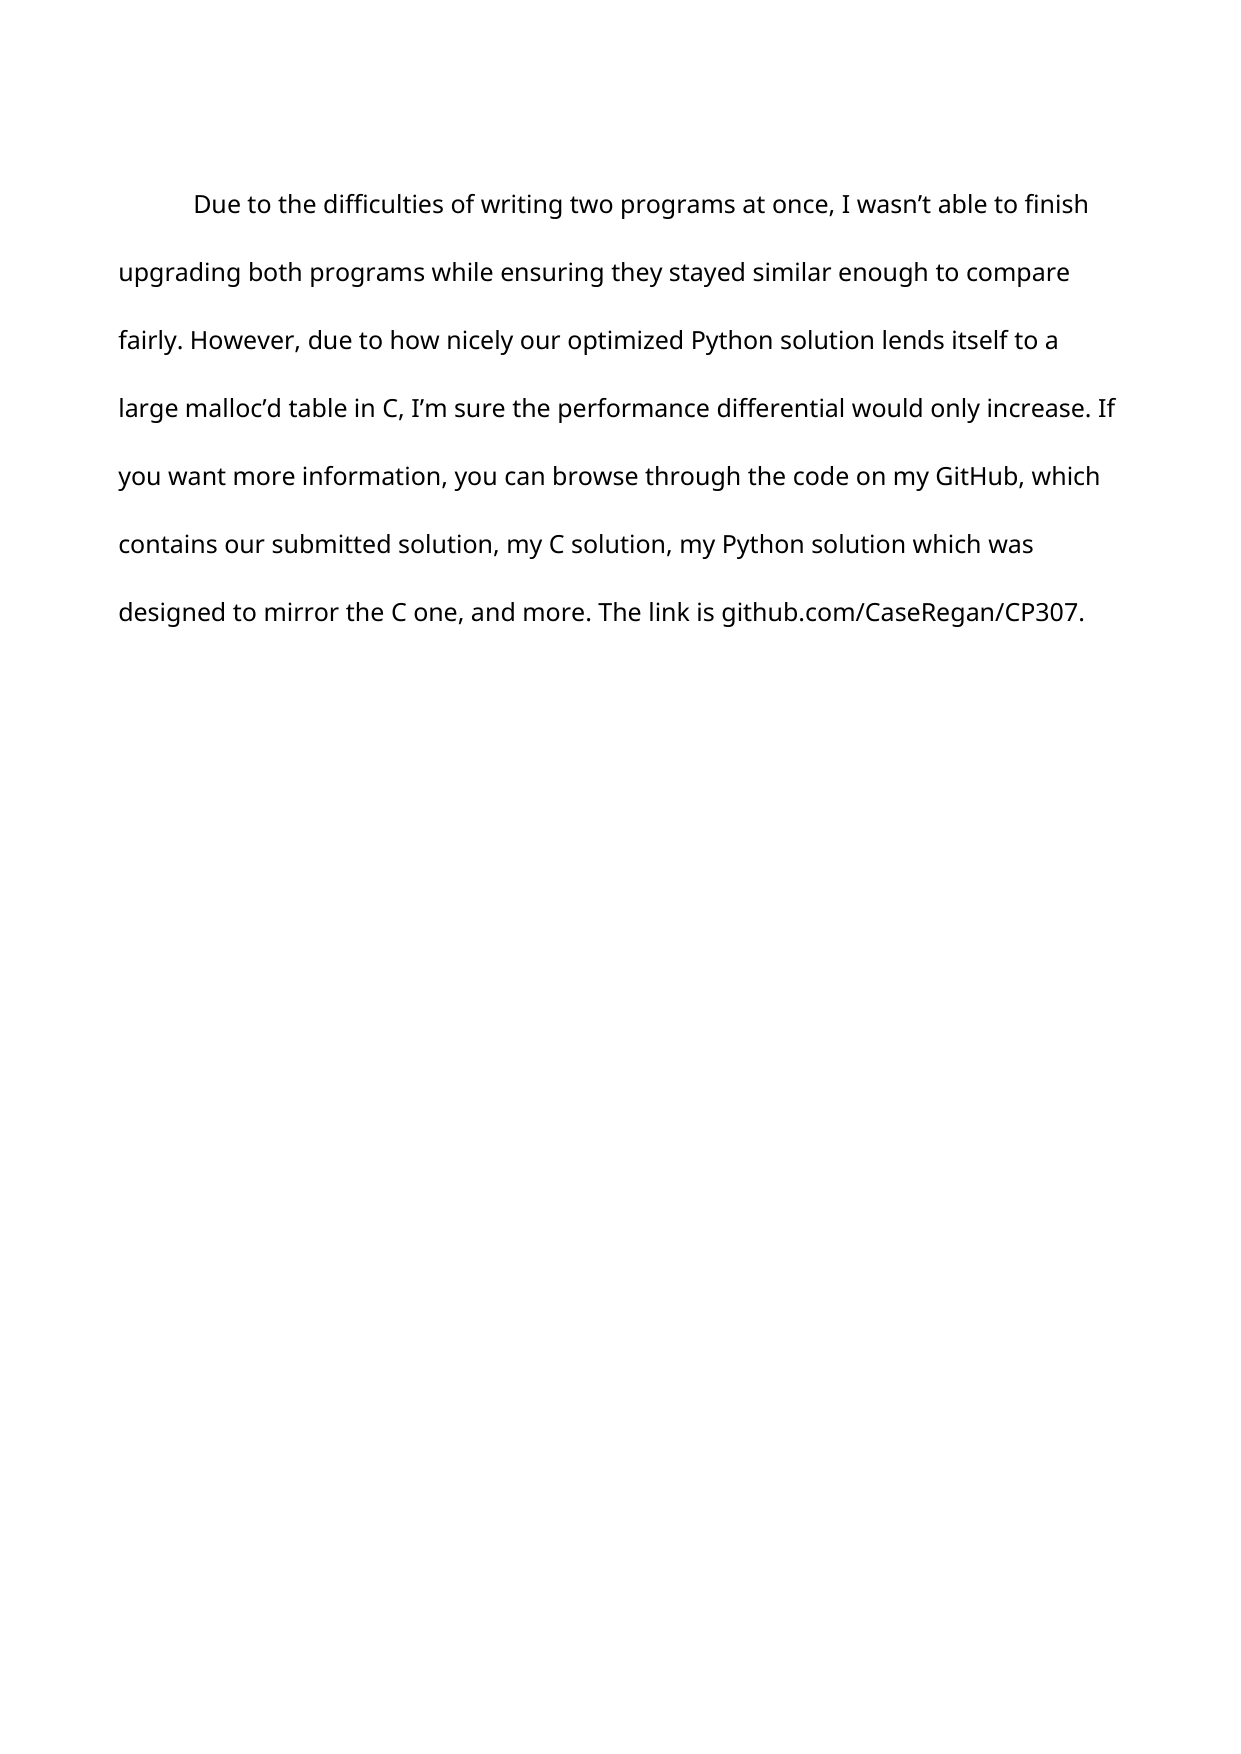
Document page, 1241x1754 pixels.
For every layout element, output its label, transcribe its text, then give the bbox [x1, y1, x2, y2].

text Due to the difficulties of writing two programs at once, I wasn’t able to finish upgrading both programs while ensuring they stayed similar enough to compare fairly. However, due to how nicely our optimized Python solution lends itself to a large malloc’d table in C, I’m sure the performance differential would only increase. If you want more information, you can browse through the code on my GitHub, which contains our submitted solution, my C solution, my Python solution which was designed to mirror the C one, and more. The link is github.com/CaseRegan/CP307. [118, 186, 1122, 629]
